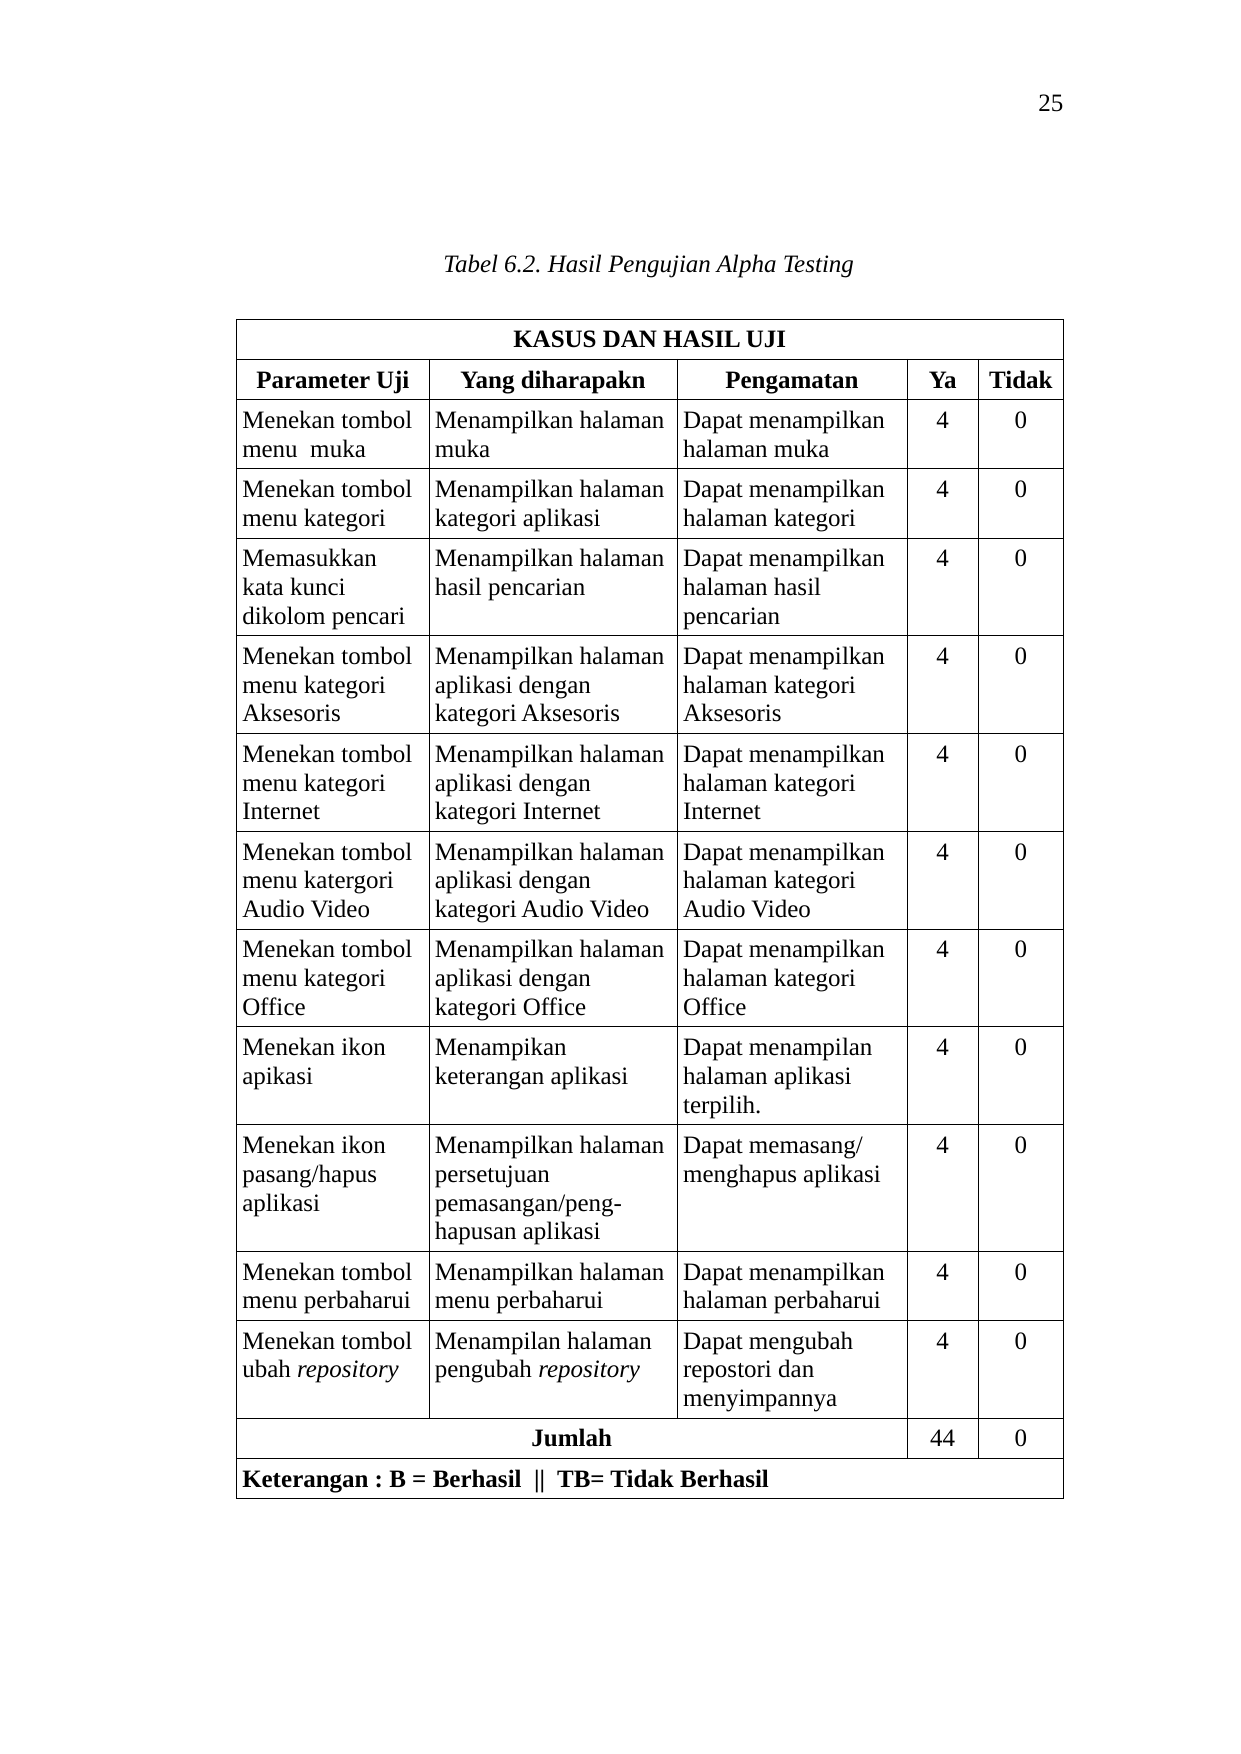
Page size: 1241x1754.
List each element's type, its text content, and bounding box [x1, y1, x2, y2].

table_cell Dapat menampilkan halaman hasil pencarian [678, 539, 907, 635]
table_cell 4 [908, 1321, 978, 1418]
table_cell 0 [979, 930, 1063, 1026]
table_cell Menampilkan halaman menu perbaharui [430, 1252, 677, 1320]
table_cell Yang diharapakn [430, 360, 677, 399]
table_cell Menampilkan halaman persetujuan pemasangan/peng-hapusan aplikasi [430, 1125, 677, 1251]
table_cell 4 [908, 930, 978, 1026]
table_cell Ya [908, 360, 978, 399]
table_header KASUS DAN HASIL UJI [237, 320, 1063, 359]
table_cell 4 [908, 539, 978, 635]
table_cell Dapat menampilkan halaman kategori Audio Video [678, 832, 907, 929]
table_cell Tidak [979, 360, 1063, 399]
table_cell Menampilkan halaman aplikasi dengan kategori Internet [430, 734, 677, 831]
table_cell 0 [979, 636, 1063, 733]
table_cell Menampilan halaman pengubah repository [430, 1321, 677, 1418]
table_cell Menampilkan halaman aplikasi dengan kategori Aksesoris [430, 636, 677, 733]
table_cell Menekan tombol menu perbaharui [237, 1252, 429, 1320]
table_cell 0 [979, 1027, 1063, 1124]
table_cell Memasukkan kata kunci dikolom pencari [237, 539, 429, 635]
table_cell 44 [908, 1419, 978, 1458]
table_cell Dapat menampilkan halaman muka [678, 400, 907, 468]
table_cell Menekan tombol menu muka [237, 400, 429, 468]
table_cell Menampilkan halaman aplikasi dengan kategori Office [430, 930, 677, 1026]
table_cell Dapat menampilan halaman aplikasi terpilih. [678, 1027, 907, 1124]
table_cell 0 [979, 1252, 1063, 1320]
table_cell 0 [979, 1125, 1063, 1251]
table_cell 0 [979, 400, 1063, 468]
table_cell Dapat menampilkan halaman kategori Internet [678, 734, 907, 831]
table_cell Dapat menampilkan halaman kategori Aksesoris [678, 636, 907, 733]
table_cell 4 [908, 734, 978, 831]
table_cell Menekan tombol menu kategori Office [237, 930, 429, 1026]
table_cell Menekan tombol menu kategori [237, 469, 429, 537]
table_cell 0 [979, 1419, 1063, 1458]
table_cell Menampikan keterangan aplikasi [430, 1027, 677, 1124]
table_cell Menekan tombol menu kategori Aksesoris [237, 636, 429, 733]
table_cell 0 [979, 734, 1063, 831]
table_cell 4 [908, 636, 978, 733]
table_cell 0 [979, 539, 1063, 635]
table_cell Dapat menampilkan halaman kategori Office [678, 930, 907, 1026]
text Tabel 6.2. Hasil Pengujian Alpha Testing [236, 249, 1063, 277]
table_cell 4 [908, 1252, 978, 1320]
table_cell 0 [979, 1321, 1063, 1418]
table_cell Pengamatan [678, 360, 907, 399]
table_cell Menampilkan halaman aplikasi dengan kategori Audio Video [430, 832, 677, 929]
table_cell 4 [908, 400, 978, 468]
table_cell Menekan tombol ubah repository [237, 1321, 429, 1418]
table_cell Menampilkan halaman hasil pencarian [430, 539, 677, 635]
table_cell Dapat mengubah repostori dan menyimpannya [678, 1321, 907, 1418]
table_cell Dapat memasang/ menghapus aplikasi [678, 1125, 907, 1251]
table_cell 0 [979, 469, 1063, 537]
table_cell 0 [979, 832, 1063, 929]
table_cell Keterangan : B = Berhasil || TB= Tidak Berhasil [237, 1459, 1063, 1498]
table_cell Menampilkan halaman kategori aplikasi [430, 469, 677, 537]
table_cell 4 [908, 1027, 978, 1124]
table_cell Menekan ikon pasang/hapus aplikasi [237, 1125, 429, 1251]
table_cell 4 [908, 469, 978, 537]
table_cell Menekan ikon apikasi [237, 1027, 429, 1124]
table_cell 4 [908, 832, 978, 929]
table_cell Jumlah [237, 1419, 907, 1458]
table_cell Dapat menampilkan halaman kategori [678, 469, 907, 537]
table_cell Parameter Uji [237, 360, 429, 399]
table_cell Menekan tombol menu katergori Audio Video [237, 832, 429, 929]
table_cell Menekan tombol menu kategori Internet [237, 734, 429, 831]
table_cell Menampilkan halaman muka [430, 400, 677, 468]
table_cell 4 [908, 1125, 978, 1251]
table_cell Dapat menampilkan halaman perbaharui [678, 1252, 907, 1320]
